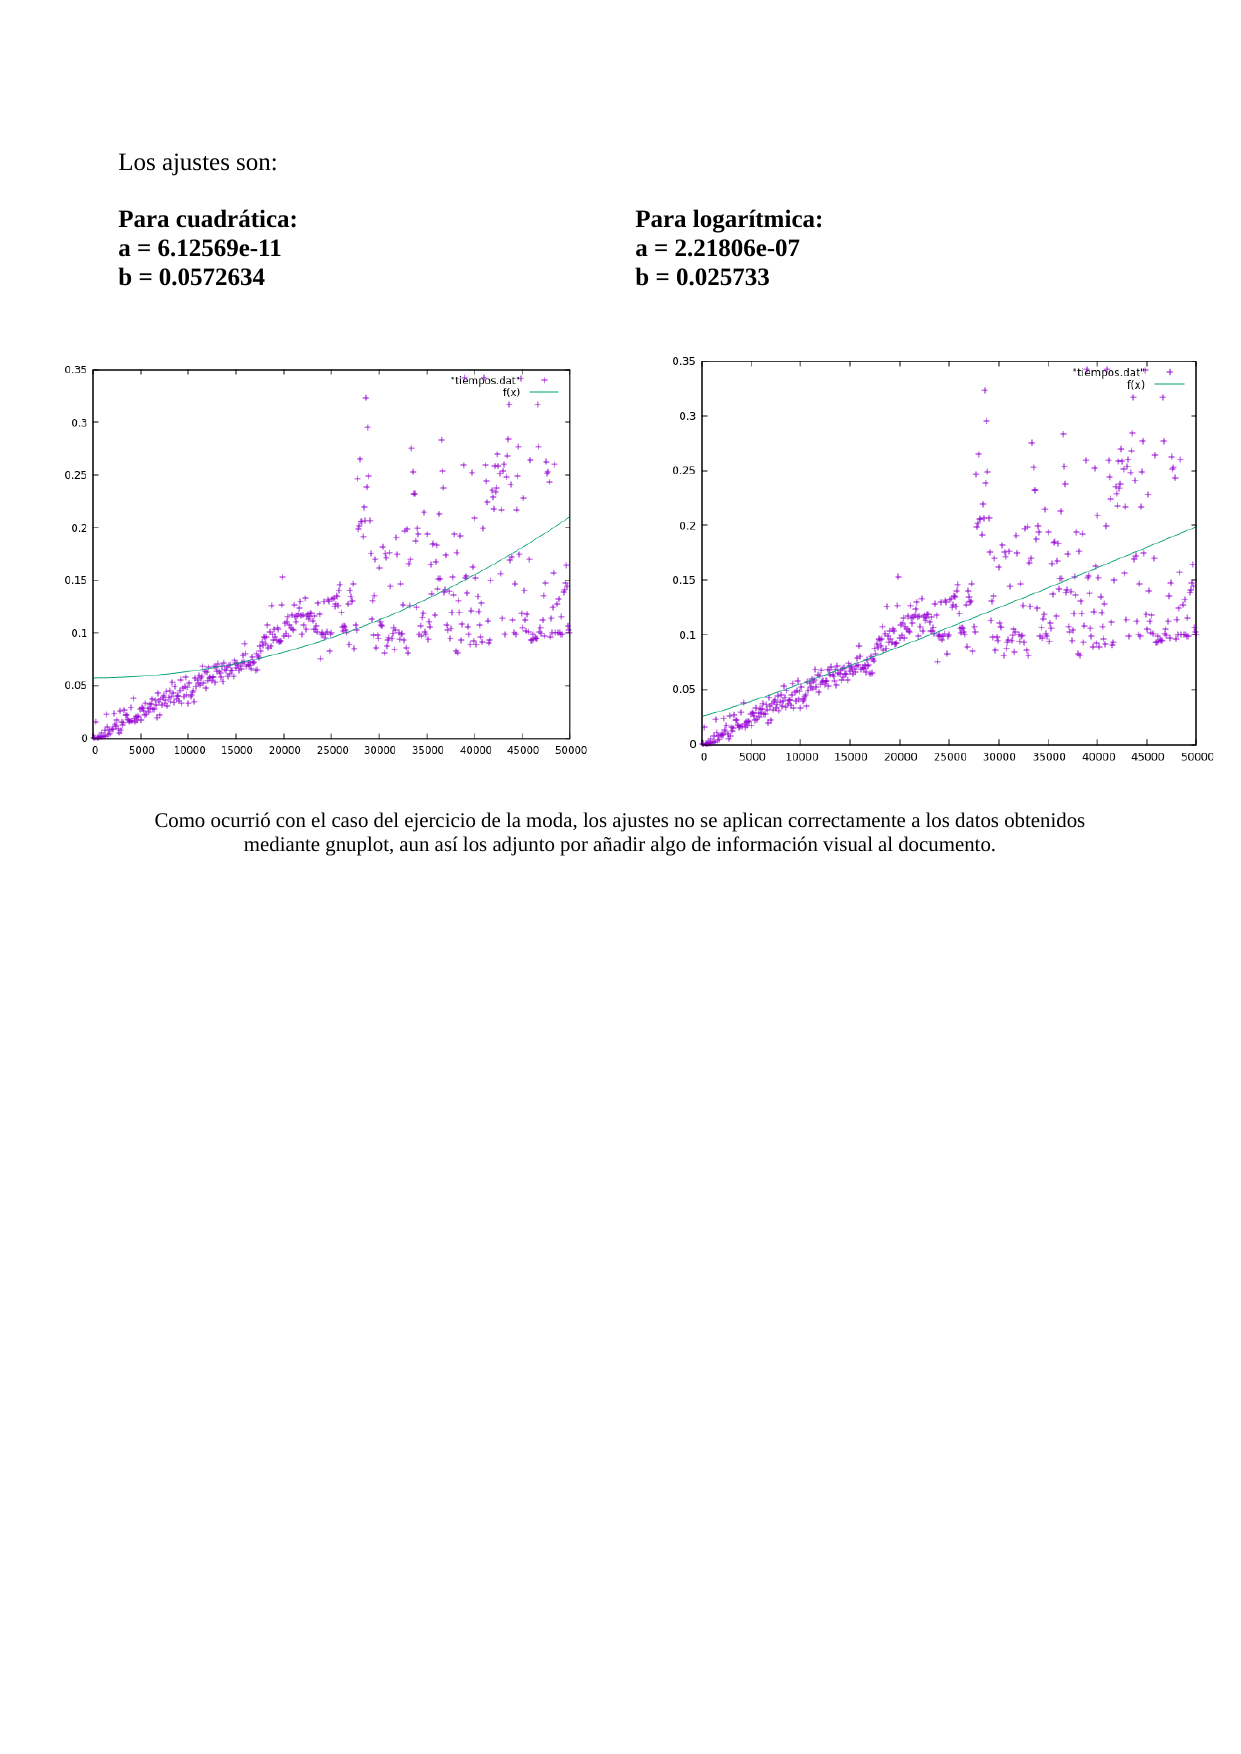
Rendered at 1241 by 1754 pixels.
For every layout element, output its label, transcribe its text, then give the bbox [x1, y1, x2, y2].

text b = 0.0572634 b = 0.025733 [118, 262, 1122, 291]
picture [655, 348, 1214, 768]
picture [48, 357, 587, 761]
text Los ajustes son: [118, 147, 1122, 176]
text Como ocurrió con el caso del ejercicio de la moda, los ajustes no se aplican correctamente a los datos obtenidos mediante gnuplot, aun así los adjunto por añadir algo de información visual al documento. [118, 808, 1122, 856]
text Para cuadrática: Para logarítmica: [118, 204, 1122, 233]
text a = 6.12569e-11 a = 2.21806e-07 [118, 233, 1122, 262]
